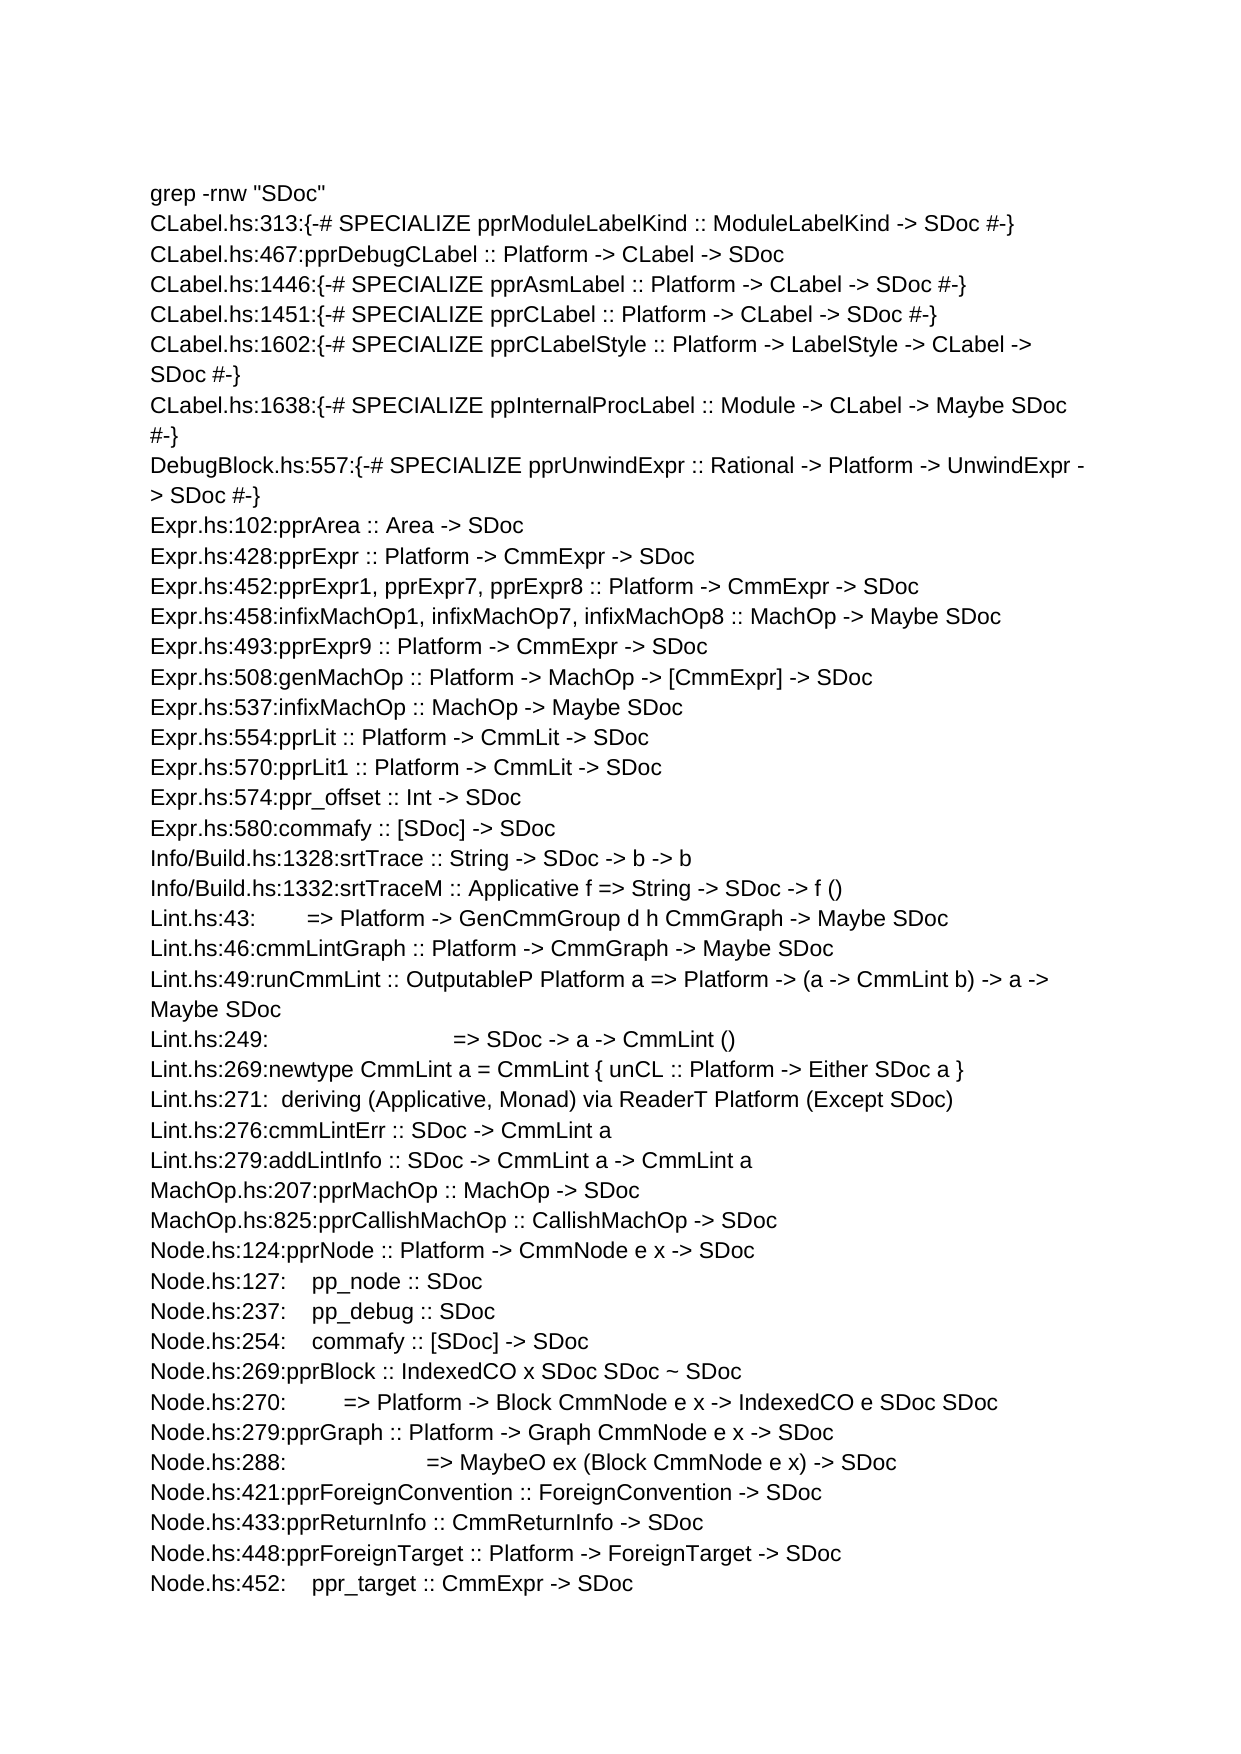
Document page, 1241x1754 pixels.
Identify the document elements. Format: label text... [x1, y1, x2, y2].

text DebugBlock.hs:557:{-# SPECIALIZE pprUnwindExpr :: Rational -> Platform -> UnwindExpr -> SDoc #-} [150, 452, 1090, 509]
text Node.hs:269:pprBlock :: IndexedCO x SDoc SDoc ~ SDoc [150, 1358, 1090, 1385]
text CLabel.hs:1638:{-# SPECIALIZE ppInternalProcLabel :: Module -> CLabel -> Maybe SDoc #-} [150, 392, 1090, 448]
text Lint.hs:46:cmmLintGraph :: Platform -> CmmGraph -> Maybe SDoc [150, 935, 1090, 962]
text CLabel.hs:313:{-# SPECIALIZE pprModuleLabelKind :: ModuleLabelKind -> SDoc #-} [150, 210, 1090, 237]
text Expr.hs:102:pprArea :: Area -> SDoc [150, 512, 1090, 539]
text Expr.hs:537:infixMachOp :: MachOp -> Maybe SDoc [150, 694, 1090, 720]
text CLabel.hs:1446:{-# SPECIALIZE pprAsmLabel :: Platform -> CLabel -> SDoc #-} [150, 271, 1090, 297]
text grep -rnw "SDoc" [150, 180, 1090, 207]
text Node.hs:448:pprForeignTarget :: Platform -> ForeignTarget -> SDoc [150, 1539, 1090, 1566]
text Node.hs:124:pprNode :: Platform -> CmmNode e x -> SDoc [150, 1237, 1090, 1264]
text Lint.hs:279:addLintInfo :: SDoc -> CmmLint a -> CmmLint a [150, 1147, 1090, 1173]
text Node.hs:421:pprForeignConvention :: ForeignConvention -> SDoc [150, 1479, 1090, 1506]
text Node.hs:279:pprGraph :: Platform -> Graph CmmNode e x -> SDoc [150, 1419, 1090, 1445]
text Info/Build.hs:1332:srtTraceM :: Applicative f => String -> SDoc -> f () [150, 875, 1090, 901]
text Lint.hs:269:newtype CmmLint a = CmmLint { unCL :: Platform -> Either SDoc a } [150, 1056, 1090, 1083]
text Node.hs:237: pp_debug :: SDoc [150, 1298, 1090, 1324]
text Expr.hs:458:infixMachOp1, infixMachOp7, infixMachOp8 :: MachOp -> Maybe SDoc [150, 603, 1090, 629]
text Node.hs:433:pprReturnInfo :: CmmReturnInfo -> SDoc [150, 1509, 1090, 1536]
text Lint.hs:276:cmmLintErr :: SDoc -> CmmLint a [150, 1117, 1090, 1143]
text Lint.hs:271: deriving (Applicative, Monad) via ReaderT Platform (Except SDoc) [150, 1086, 1090, 1113]
text Expr.hs:570:pprLit1 :: Platform -> CmmLit -> SDoc [150, 754, 1090, 781]
text Node.hs:288: => MaybeO ex (Block CmmNode e x) -> SDoc [150, 1449, 1090, 1475]
text CLabel.hs:1451:{-# SPECIALIZE pprCLabel :: Platform -> CLabel -> SDoc #-} [150, 301, 1090, 327]
text Expr.hs:574:ppr_offset :: Int -> SDoc [150, 784, 1090, 811]
text MachOp.hs:825:pprCallishMachOp :: CallishMachOp -> SDoc [150, 1207, 1090, 1234]
text Lint.hs:43: => Platform -> GenCmmGroup d h CmmGraph -> Maybe SDoc [150, 905, 1090, 932]
text Expr.hs:452:pprExpr1, pprExpr7, pprExpr8 :: Platform -> CmmExpr -> SDoc [150, 573, 1090, 599]
text CLabel.hs:1602:{-# SPECIALIZE pprCLabelStyle :: Platform -> LabelStyle -> CLabel -> SDoc #-} [150, 331, 1090, 388]
text Info/Build.hs:1328:srtTrace :: String -> SDoc -> b -> b [150, 845, 1090, 871]
text MachOp.hs:207:pprMachOp :: MachOp -> SDoc [150, 1177, 1090, 1203]
text Lint.hs:249: => SDoc -> a -> CmmLint () [150, 1026, 1090, 1052]
text Node.hs:452: ppr_target :: CmmExpr -> SDoc [150, 1570, 1090, 1596]
text Expr.hs:428:pprExpr :: Platform -> CmmExpr -> SDoc [150, 543, 1090, 569]
text Expr.hs:493:pprExpr9 :: Platform -> CmmExpr -> SDoc [150, 633, 1090, 660]
text CLabel.hs:467:pprDebugCLabel :: Platform -> CLabel -> SDoc [150, 241, 1090, 267]
text Node.hs:127: pp_node :: SDoc [150, 1268, 1090, 1294]
text Expr.hs:508:genMachOp :: Platform -> MachOp -> [CmmExpr] -> SDoc [150, 663, 1090, 690]
text Node.hs:254: commafy :: [SDoc] -> SDoc [150, 1328, 1090, 1354]
text Expr.hs:554:pprLit :: Platform -> CmmLit -> SDoc [150, 724, 1090, 750]
text Node.hs:270: => Platform -> Block CmmNode e x -> IndexedCO e SDoc SDoc [150, 1388, 1090, 1415]
text Lint.hs:49:runCmmLint :: OutputableP Platform a => Platform -> (a -> CmmLint b) -> a -> Maybe SDoc [150, 966, 1090, 1022]
text Expr.hs:580:commafy :: [SDoc] -> SDoc [150, 814, 1090, 841]
